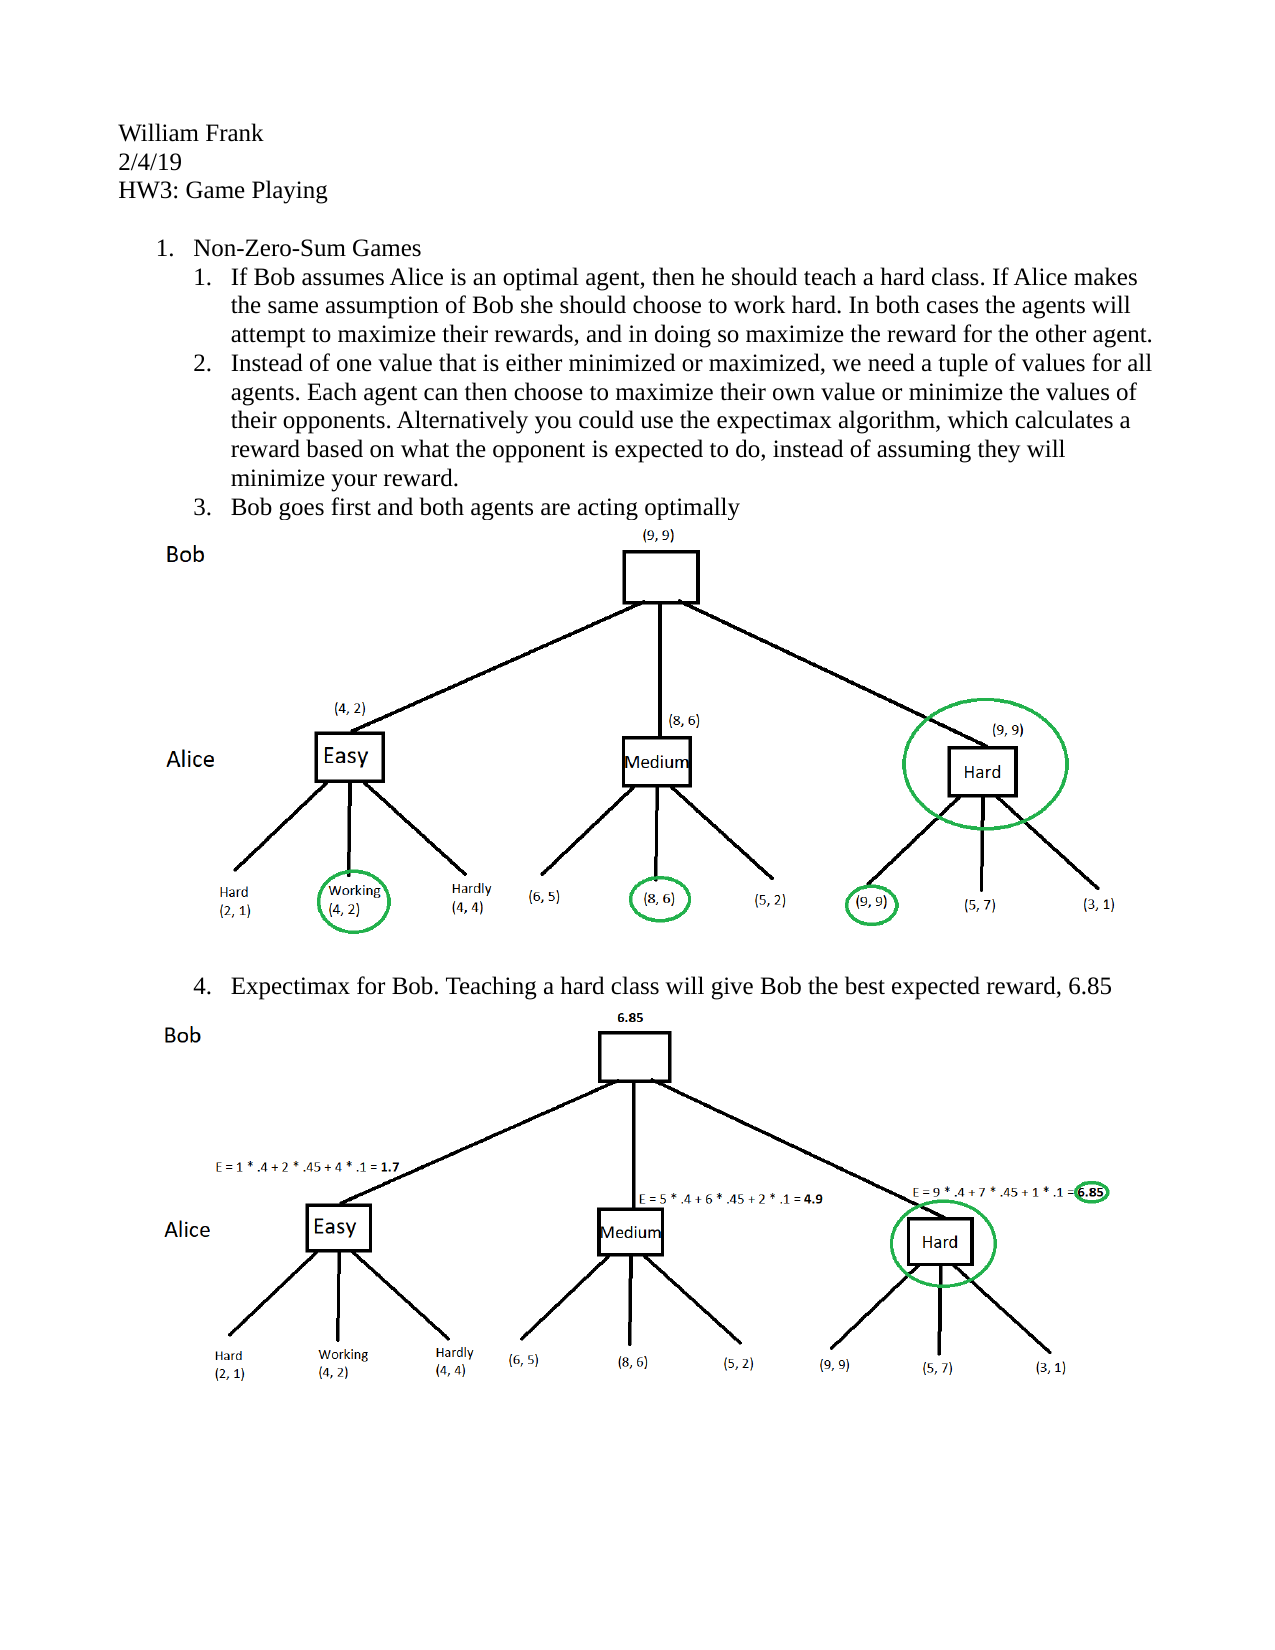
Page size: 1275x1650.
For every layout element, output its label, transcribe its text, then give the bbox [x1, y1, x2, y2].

picture [155, 1000, 1120, 1396]
text William Frank [118, 118, 1157, 147]
text 2/4/19 [118, 147, 1157, 176]
text HW3: Game Playing [118, 176, 1157, 204]
list Bob goes first and both agents are acting optimally [193, 492, 1157, 521]
list Instead of one value that is either minimized or maximized, we need a tuple of values for all agents. Each agent can then choose to maximize their own value or minimize the values of their opponents. Alternatively you could use the expectimax algorithm, which calculates a reward based on what the opponent is expected to do, instead of assuming they will minimize your reward. [193, 348, 1157, 492]
list Expectimax for Bob. Teaching a hard class will give Bob the best expected reward, 6.85 [193, 971, 1157, 1000]
picture [155, 520, 1120, 943]
list If Bob assumes Alice is an optimal agent, then he should teach a hard class. If Alice makes the same assumption of Bob she should choose to work hard. In both cases the agents will attempt to maximize their rewards, and in doing so maximize the reward for the other agent. [193, 262, 1157, 348]
list Non-Zero-Sum Games [156, 233, 1157, 262]
